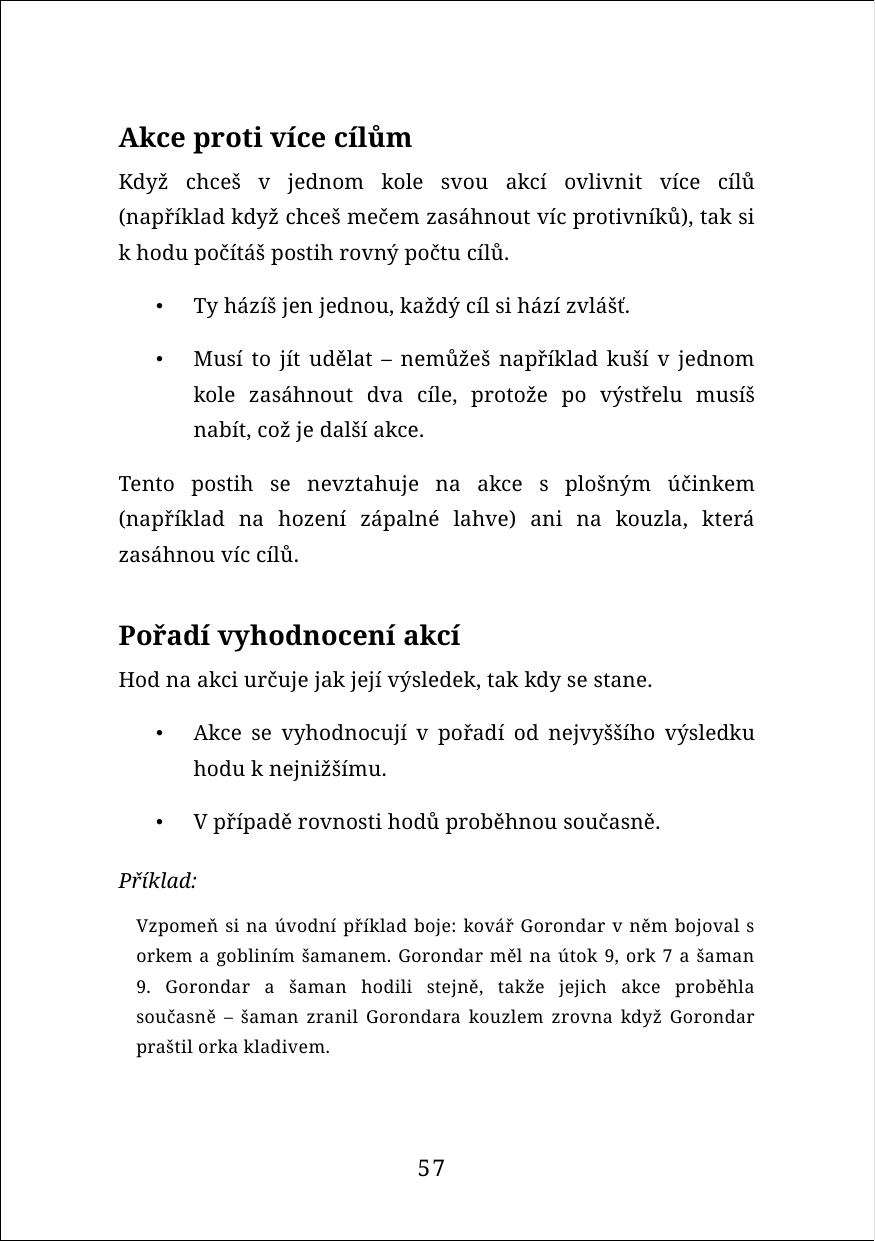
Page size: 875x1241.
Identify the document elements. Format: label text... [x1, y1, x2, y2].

text Příklad: [118, 866, 756, 895]
text Tento postih se nevztahuje na akce s plošným účinkem (například na hození zápalné lahve) ani na kouzla, která zasáhnou víc cílů. [118, 469, 756, 568]
list Akce se vyhodnocují v pořadí od nejvyššího výsledku hodu k nejnižšímu. [156, 718, 756, 782]
list Ty házíš jen jednou, každý cíl si hází zvlášť. [156, 291, 756, 319]
text Vzpomeň si na úvodní příklad boje: kovář Gorondar v něm bojoval s orkem a gobliním šamanem. Gorondar měl na útok 9, ork 7 a šaman 9. Gorondar a šaman hodili stejně, takže jejich akce proběhla současně – šaman zranil Gorondara kouzlem zrovna když Gorondar praštil orka kladivem. [136, 914, 756, 1059]
subtitle Akce proti více cílům [118, 118, 756, 155]
list Musí to jít udělat – nemůžeš například kuší v jednom kole zasáhnout dva cíle, protože po výstřelu musíš nabít, což je další akce. [156, 344, 756, 444]
text Hod na akci určuje jak její výsledek, tak kdy se stane. [118, 665, 756, 694]
text Když chceš v jednom kole svou akcí ovlivnit více cílů (například když chceš mečem zasáhnout víc protivníků), tak si k hodu počítáš postih rovný počtu cílů. [118, 167, 756, 266]
subtitle Pořadí vyhodnocení akcí [118, 617, 756, 653]
list V případě rovnosti hodů proběhnou současně. [156, 807, 756, 836]
